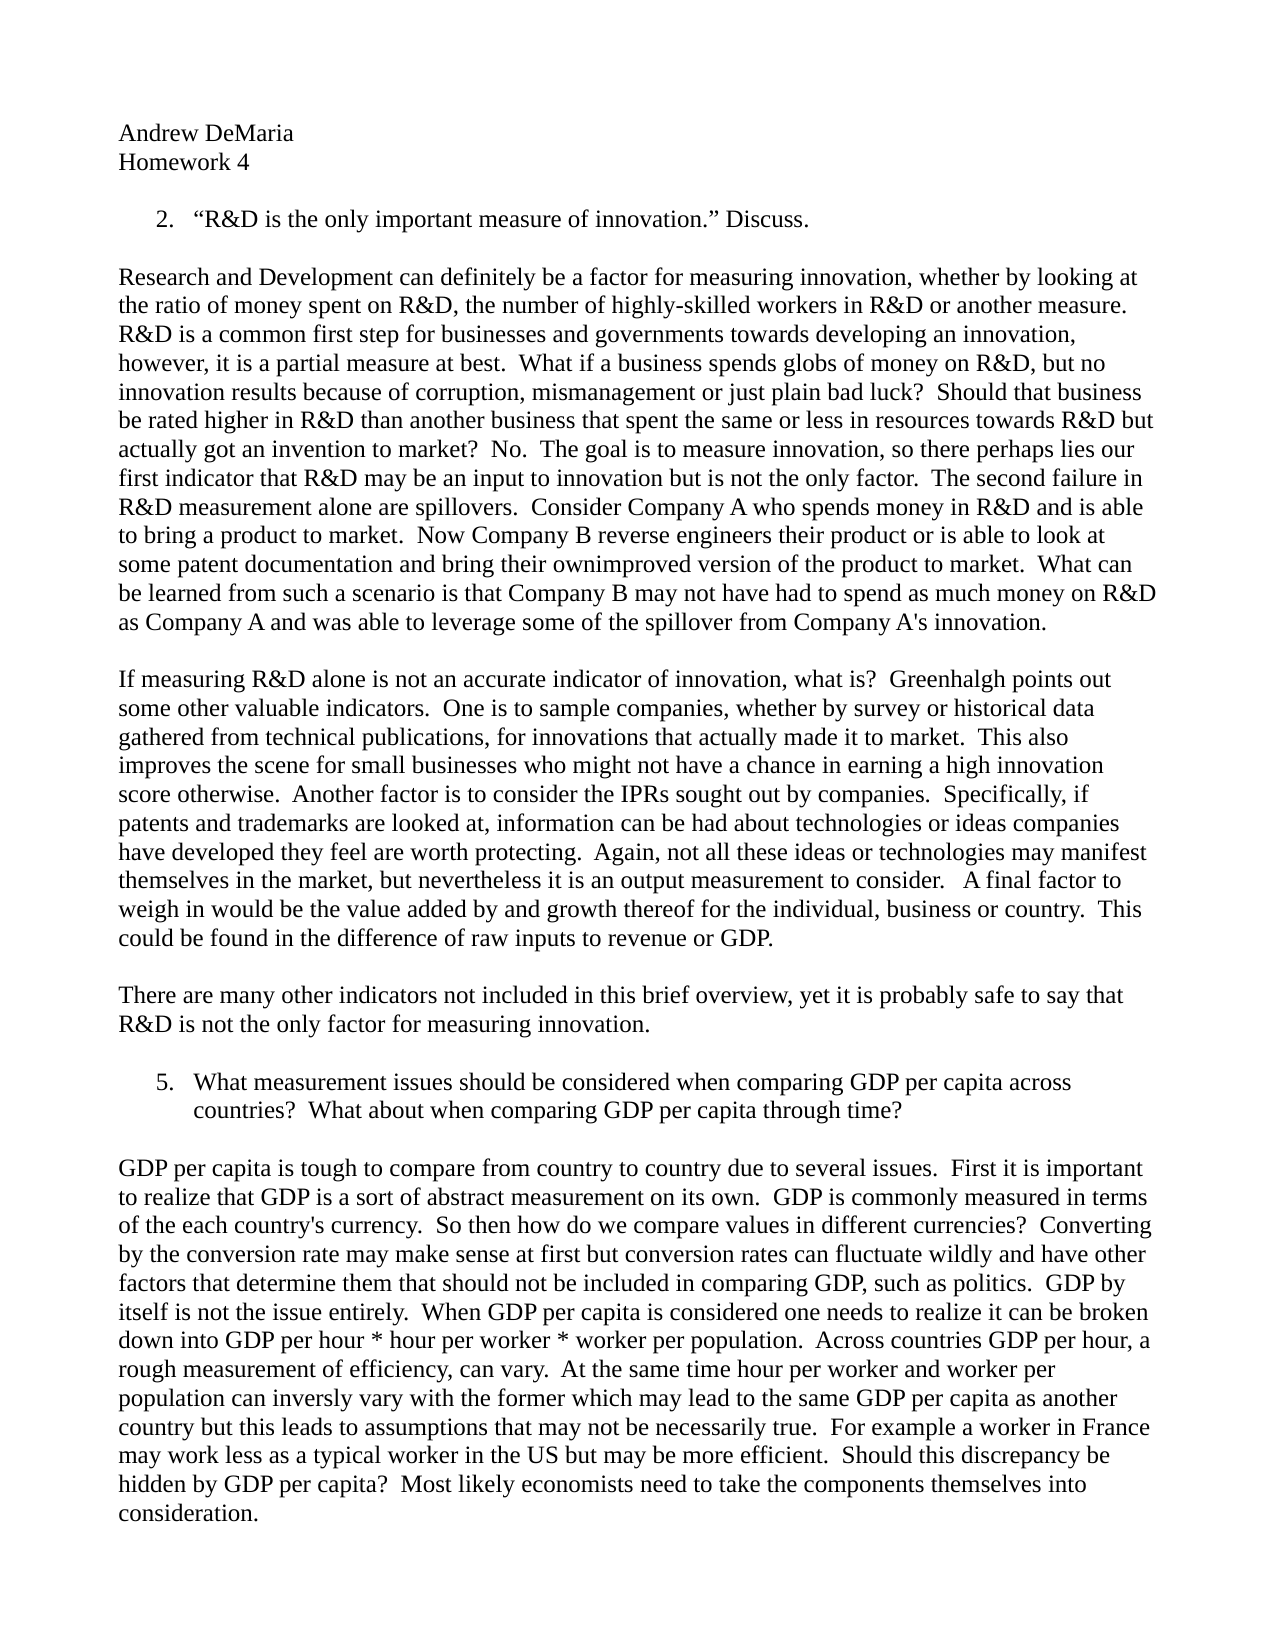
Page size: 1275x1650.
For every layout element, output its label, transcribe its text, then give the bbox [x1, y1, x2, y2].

text Research and Development can definitely be a factor for measuring innovation, whether by looking at the ratio of money spent on R&D, the number of highly-skilled workers in R&D or another measure. R&D is a common first step for businesses and governments towards developing an innovation, however, it is a partial measure at best. What if a business spends globs of money on R&D, but no innovation results because of corruption, mismanagement or just plain bad luck? Should that business be rated higher in R&D than another business that spent the same or less in resources towards R&D but actually got an invention to market? No. The goal is to measure innovation, so there perhaps lies our first indicator that R&D may be an input to innovation but is not the only factor. The second failure in R&D measurement alone are spillovers. Consider Company A who spends money in R&D and is able to bring a product to market. Now Company B reverse engineers their product or is able to look at some patent documentation and bring their ownimproved version of the product to market. What can be learned from such a scenario is that Company B may not have had to spend as much money on R&D as Company A and was able to leverage some of the spillover from Company A's innovation. [118, 262, 1157, 636]
text There are many other indicators not included in this brief overview, yet it is probably safe to say that R&D is not the only factor for measuring innovation. [118, 981, 1157, 1038]
text Andrew DeMaria [118, 118, 1157, 147]
text GDP per capita is tough to compare from country to country due to several issues. First it is important to realize that GDP is a sort of abstract measurement on its own. GDP is commonly measured in terms of the each country's currency. So then how do we compare values in different currencies? Converting by the conversion rate may make sense at first but conversion rates can fluctuate wildly and have other factors that determine them that should not be included in comparing GDP, such as politics. GDP by itself is not the issue entirely. When GDP per capita is considered one needs to realize it can be broken down into GDP per hour * hour per worker * worker per population. Across countries GDP per hour, a rough measurement of efficiency, can vary. At the same time hour per worker and worker per population can inversly vary with the former which may lead to the same GDP per capita as another country but this leads to assumptions that may not be necessarily true. For example a worker in France may work less as a typical worker in the US but may be more efficient. Should this discrepancy be hidden by GDP per capita? Most likely economists need to take the components themselves into consideration. [118, 1153, 1157, 1527]
list “R&D is the only important measure of innovation.” Discuss. [156, 204, 1157, 233]
list What measurement issues should be considered when comparing GDP per capita across countries? What about when comparing GDP per capita through time? [156, 1067, 1157, 1124]
text Homework 4 [118, 147, 1157, 176]
text If measuring R&D alone is not an accurate indicator of innovation, what is? Greenhalgh points out some other valuable indicators. One is to sample companies, whether by survey or historical data gathered from technical publications, for innovations that actually made it to market. This also improves the scene for small businesses who might not have a chance in earning a high innovation score otherwise. Another factor is to consider the IPRs sought out by companies. Specifically, if patents and trademarks are looked at, information can be had about technologies or ideas companies have developed they feel are worth protecting. Again, not all these ideas or technologies may manifest themselves in the market, but nevertheless it is an output measurement to consider. A final factor to weigh in would be the value added by and growth thereof for the individual, business or country. This could be found in the difference of raw inputs to revenue or GDP. [118, 664, 1157, 952]
